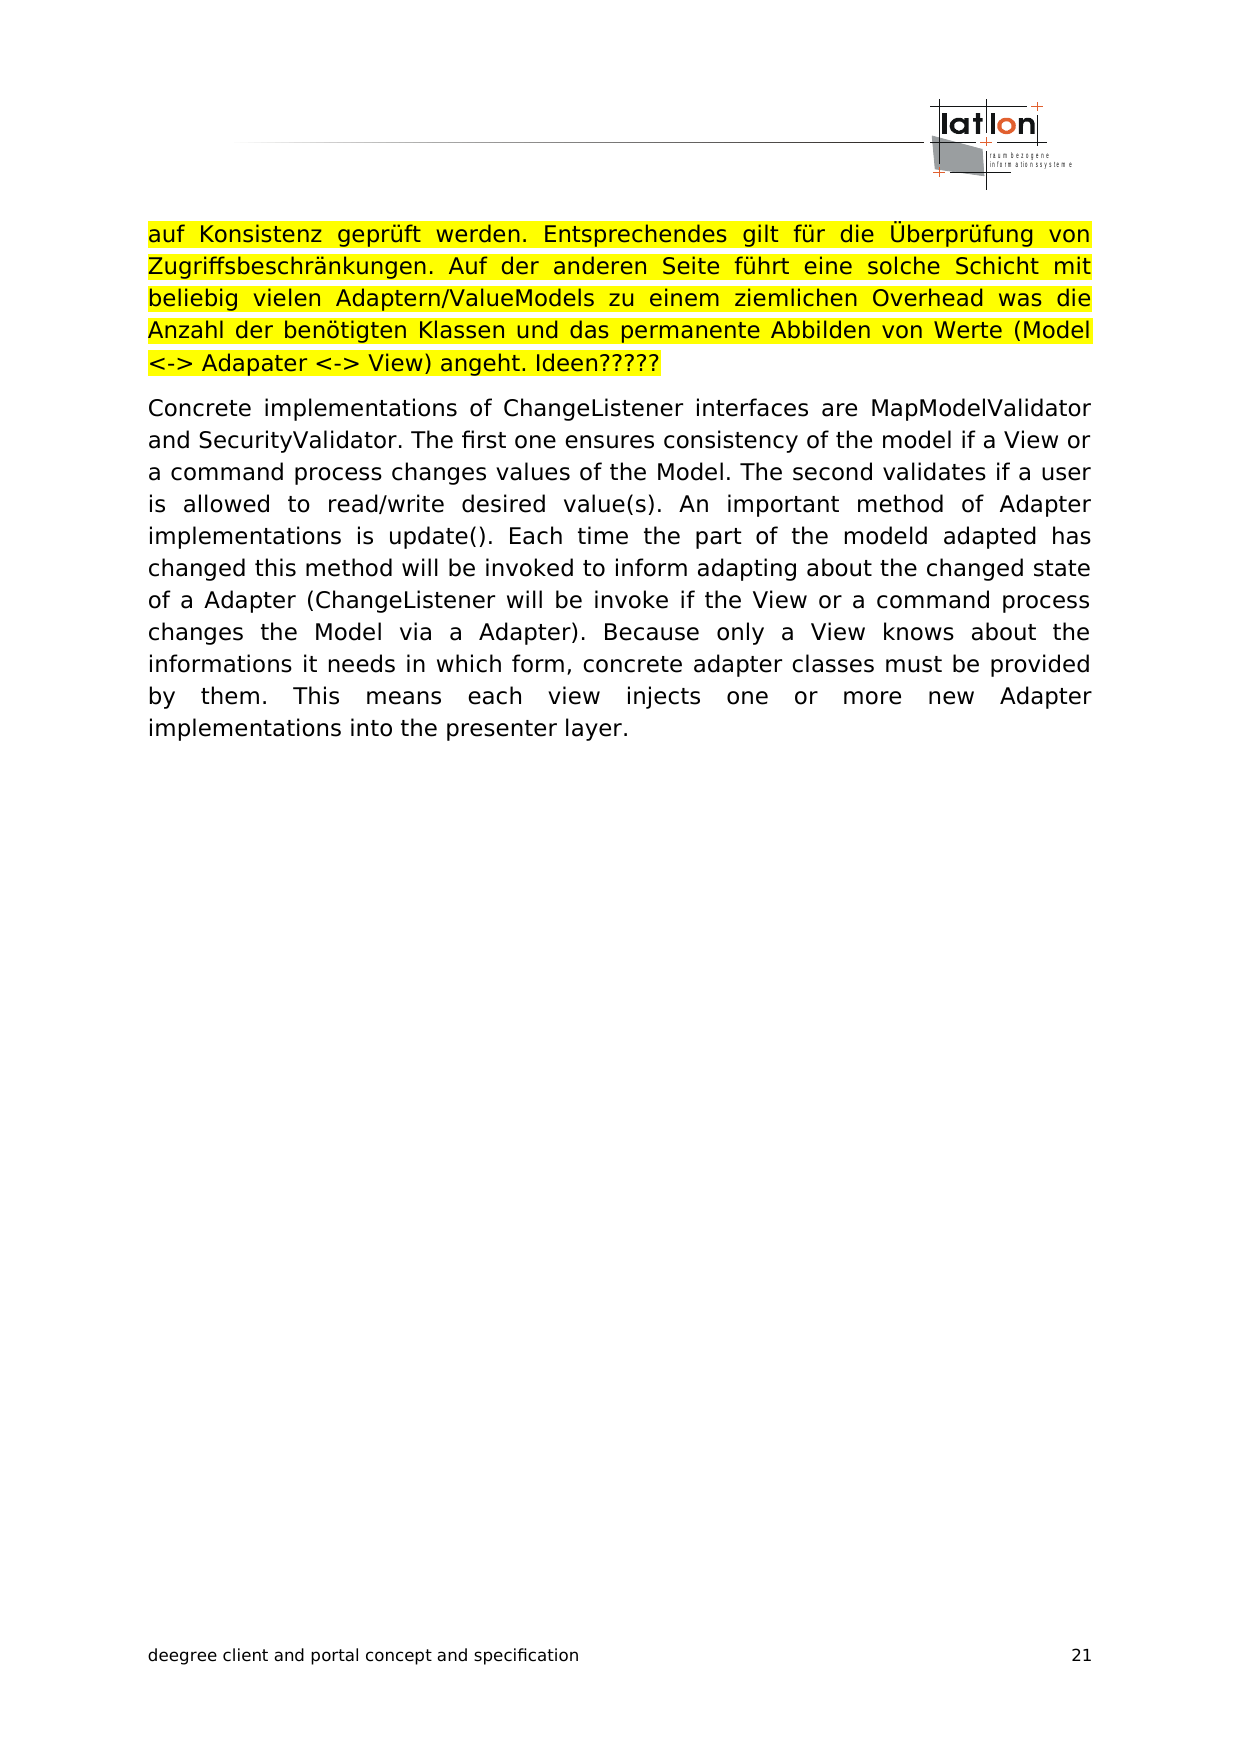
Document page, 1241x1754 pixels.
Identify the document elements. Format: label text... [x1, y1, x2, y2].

text Concrete implementations of ChangeListener interfaces are MapModelValidator and SecurityValidator. The first one ensures consistency of the model if a View or a command process changes values of the Model. The second validates if a user is allowed to read/write desired value(s). An important method of Adapter implementations is update(). Each time the part of the modeld adapted has changed this method will be invoked to inform adapting about the changed state of a Adapter (ChangeListener will be invoke if the View or a command process changes the Model via a Adapter). Because only a View knows about the informations it needs in which form, concrete adapter classes must be provided by them. This means each view injects one or more new Adapter implementations into the presenter layer. [148, 395, 1092, 742]
text auf Konsistenz geprüft werden. Entsprechendes gilt für die Überprüfung von Zugriffsbeschränkungen. Auf der anderen Seite führt eine solche Schicht mit beliebig vielen Adaptern/ValueModels zu einem ziemlichen Overhead was die Anzahl der benötigten Klassen und das permanente Abbilden von Werte (Model <-> Adapater <-> View) angeht. Ideen????? [148, 221, 1092, 376]
